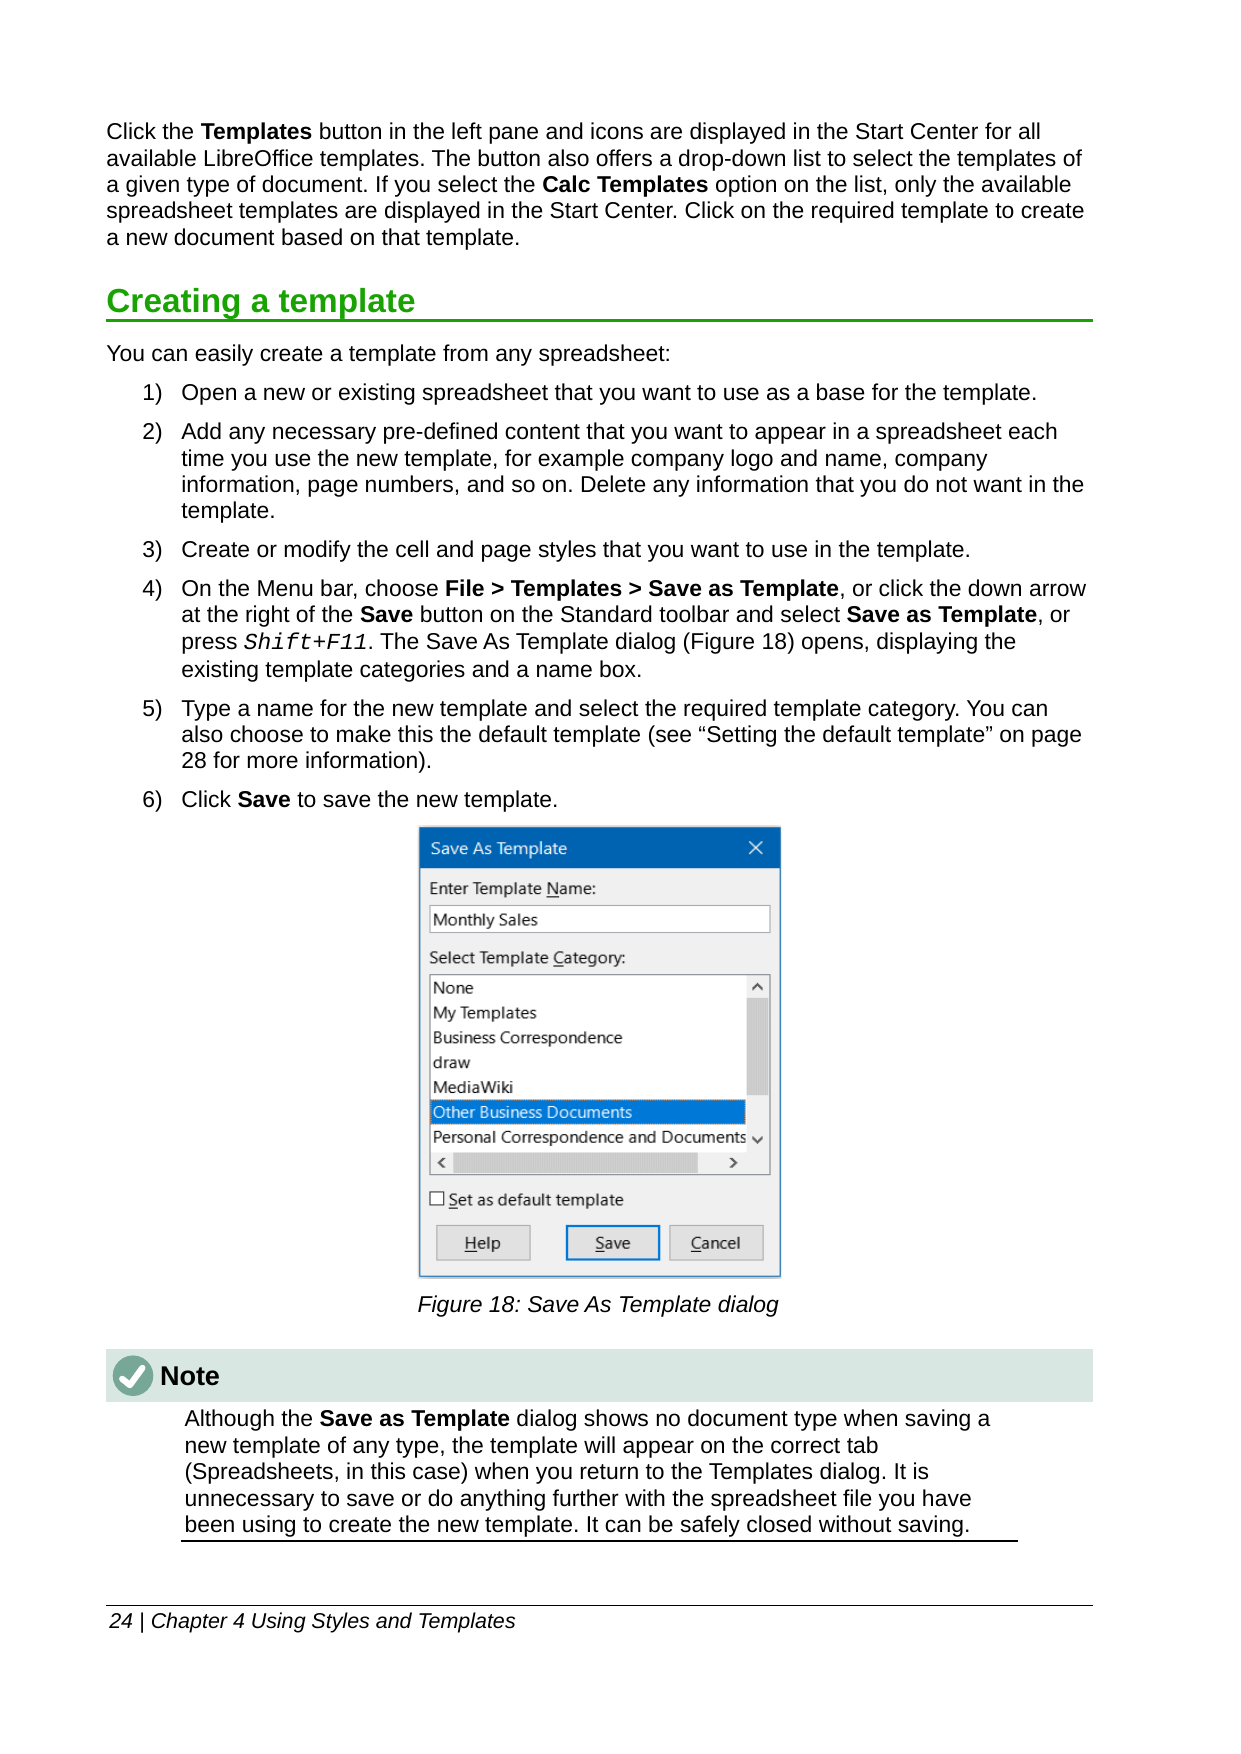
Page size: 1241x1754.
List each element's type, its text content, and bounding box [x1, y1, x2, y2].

text Although the Save as Template dialog shows no document type when saving a new template of any type, the template will appear on the correct tab (Spreadsheets, in this case) when you return to the Templates dialog. It is unnecessary to save or do anything further with the spreadsheet file you have been using to create the new template. It can be safely closed without saving. [181, 1402, 1018, 1540]
list Add any necessary pre-defined content that you want to appear in a spreadsheet each time you use the new template, for example company logo and name, company information, page numbers, and so on. Delete any information that you do not want in the template. [162, 418, 1093, 523]
list Create or modify the cell and page styles that you want to use in the template. [162, 536, 1093, 562]
list On the Menu bar, choose File > Templates > Save as Template, or click the down arrow at the right of the Save button on the Standard toolbar and select Save as Template, or press Shift+F11. The Save As Template dialog (Figure 18) opens, displaying the existing template categories and a name box. [162, 575, 1093, 682]
list Open a new or existing spreadsheet that you want to use as a base for the template. [162, 379, 1093, 406]
list Type a name for the new template and select the required template category. You can also choose to make this the default template (see “Setting the default template” on page 28 for more information). [162, 695, 1093, 774]
list Click Save to save the new template. [162, 786, 1093, 813]
picture [417, 825, 782, 1279]
subtitle Note [106, 1349, 1093, 1402]
subtitle Creating a template [106, 281, 1093, 319]
list You can easily create a template from any spreadsheet: [106, 340, 1093, 367]
text Click the Templates button in the left pane and icons are displayed in the Start Center for all available LibreOffice templates. The button also offers a drop-down list to select the templates of a given type of document. If you select the Calc Templates option on the list, only the available spreadsheet templates are displayed in the Start Center. Click on the required template to create a new document based on that template. [106, 118, 1093, 250]
text Figure 18: Save As Template dialog [417, 1291, 782, 1317]
